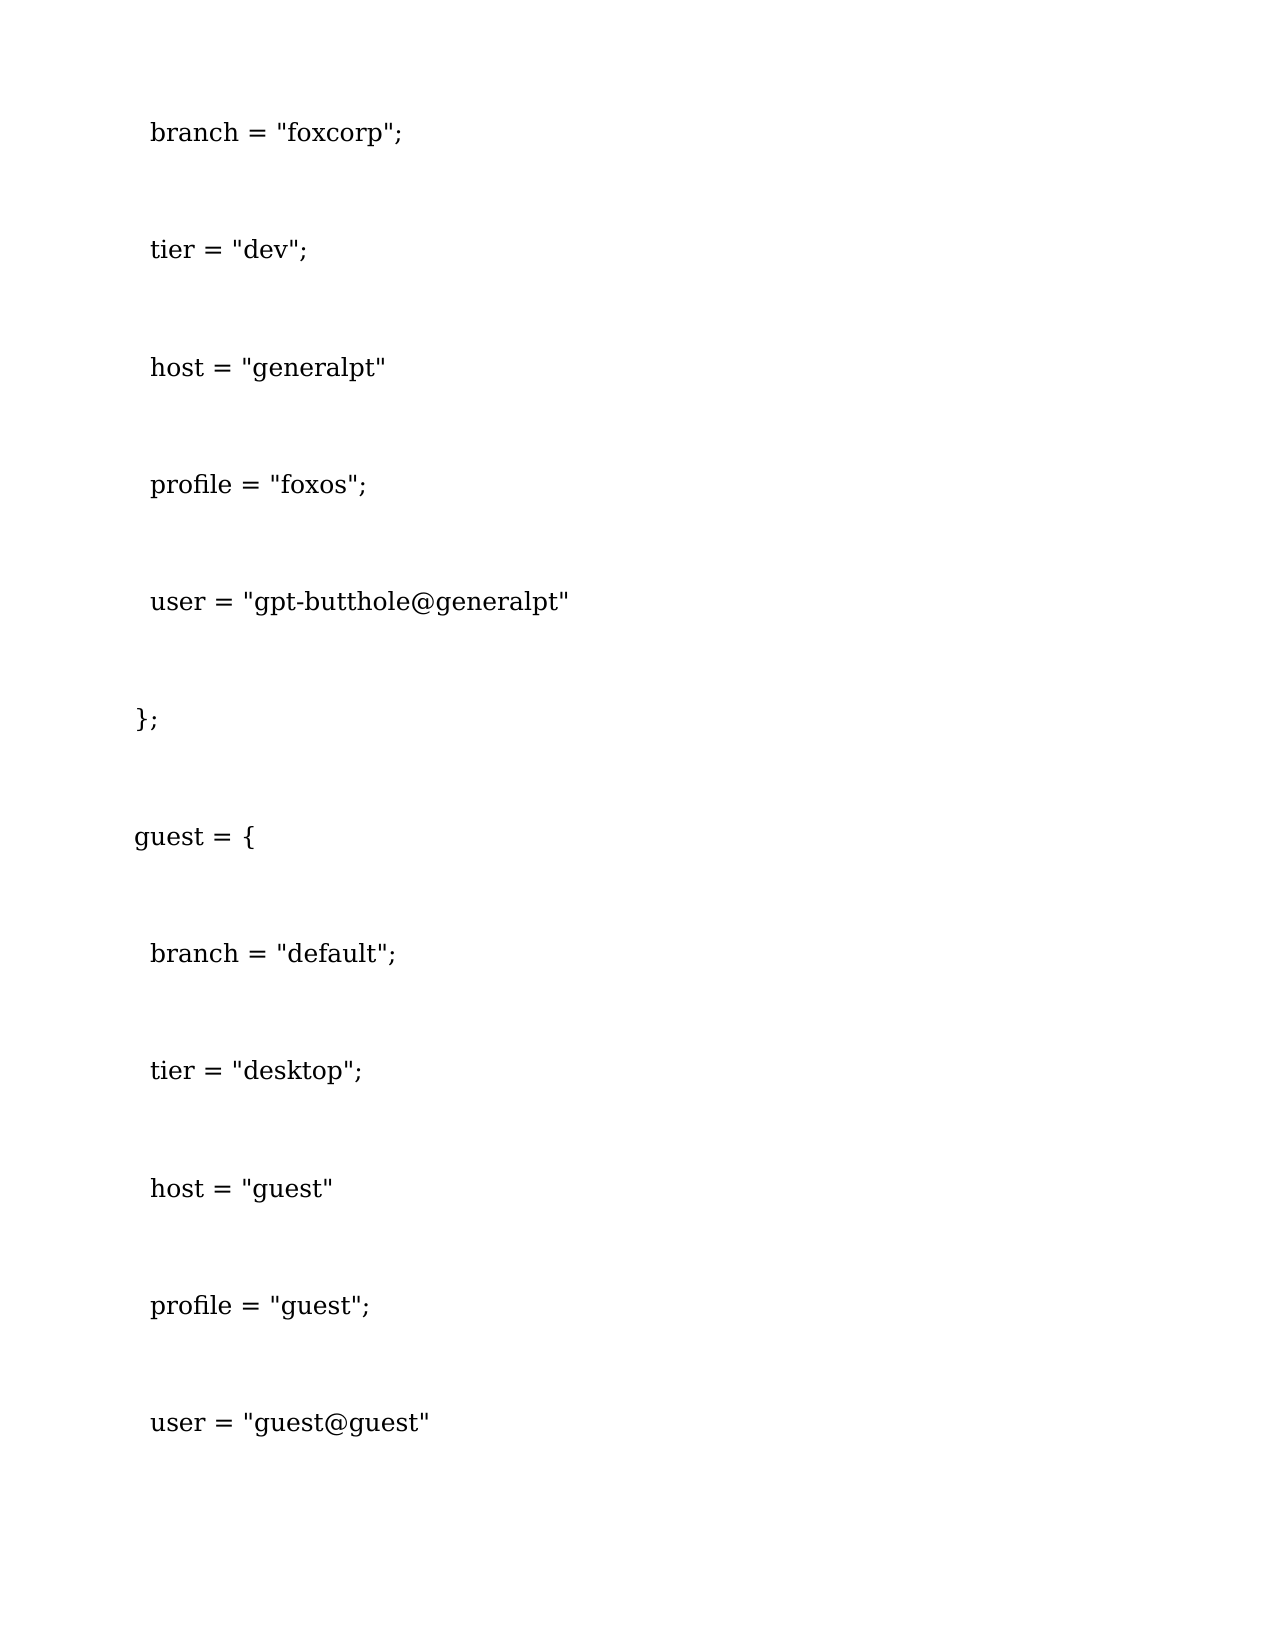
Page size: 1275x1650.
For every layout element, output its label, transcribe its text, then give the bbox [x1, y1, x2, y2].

text host = "guest" [118, 1174, 1157, 1203]
text profile = "guest"; [118, 1291, 1157, 1320]
text host = "generalpt" [118, 353, 1157, 382]
text tier = "dev"; [118, 235, 1157, 264]
text user = "gpt-butthole@generalpt" [118, 587, 1157, 616]
text user = "guest@guest" [118, 1408, 1157, 1437]
text branch = "foxcorp"; [118, 118, 1157, 147]
text profile = "foxos"; [118, 470, 1157, 499]
text branch = "default"; [118, 939, 1157, 968]
text }; [118, 704, 1157, 734]
text tier = "desktop"; [118, 1056, 1157, 1086]
text guest = { [118, 822, 1157, 851]
